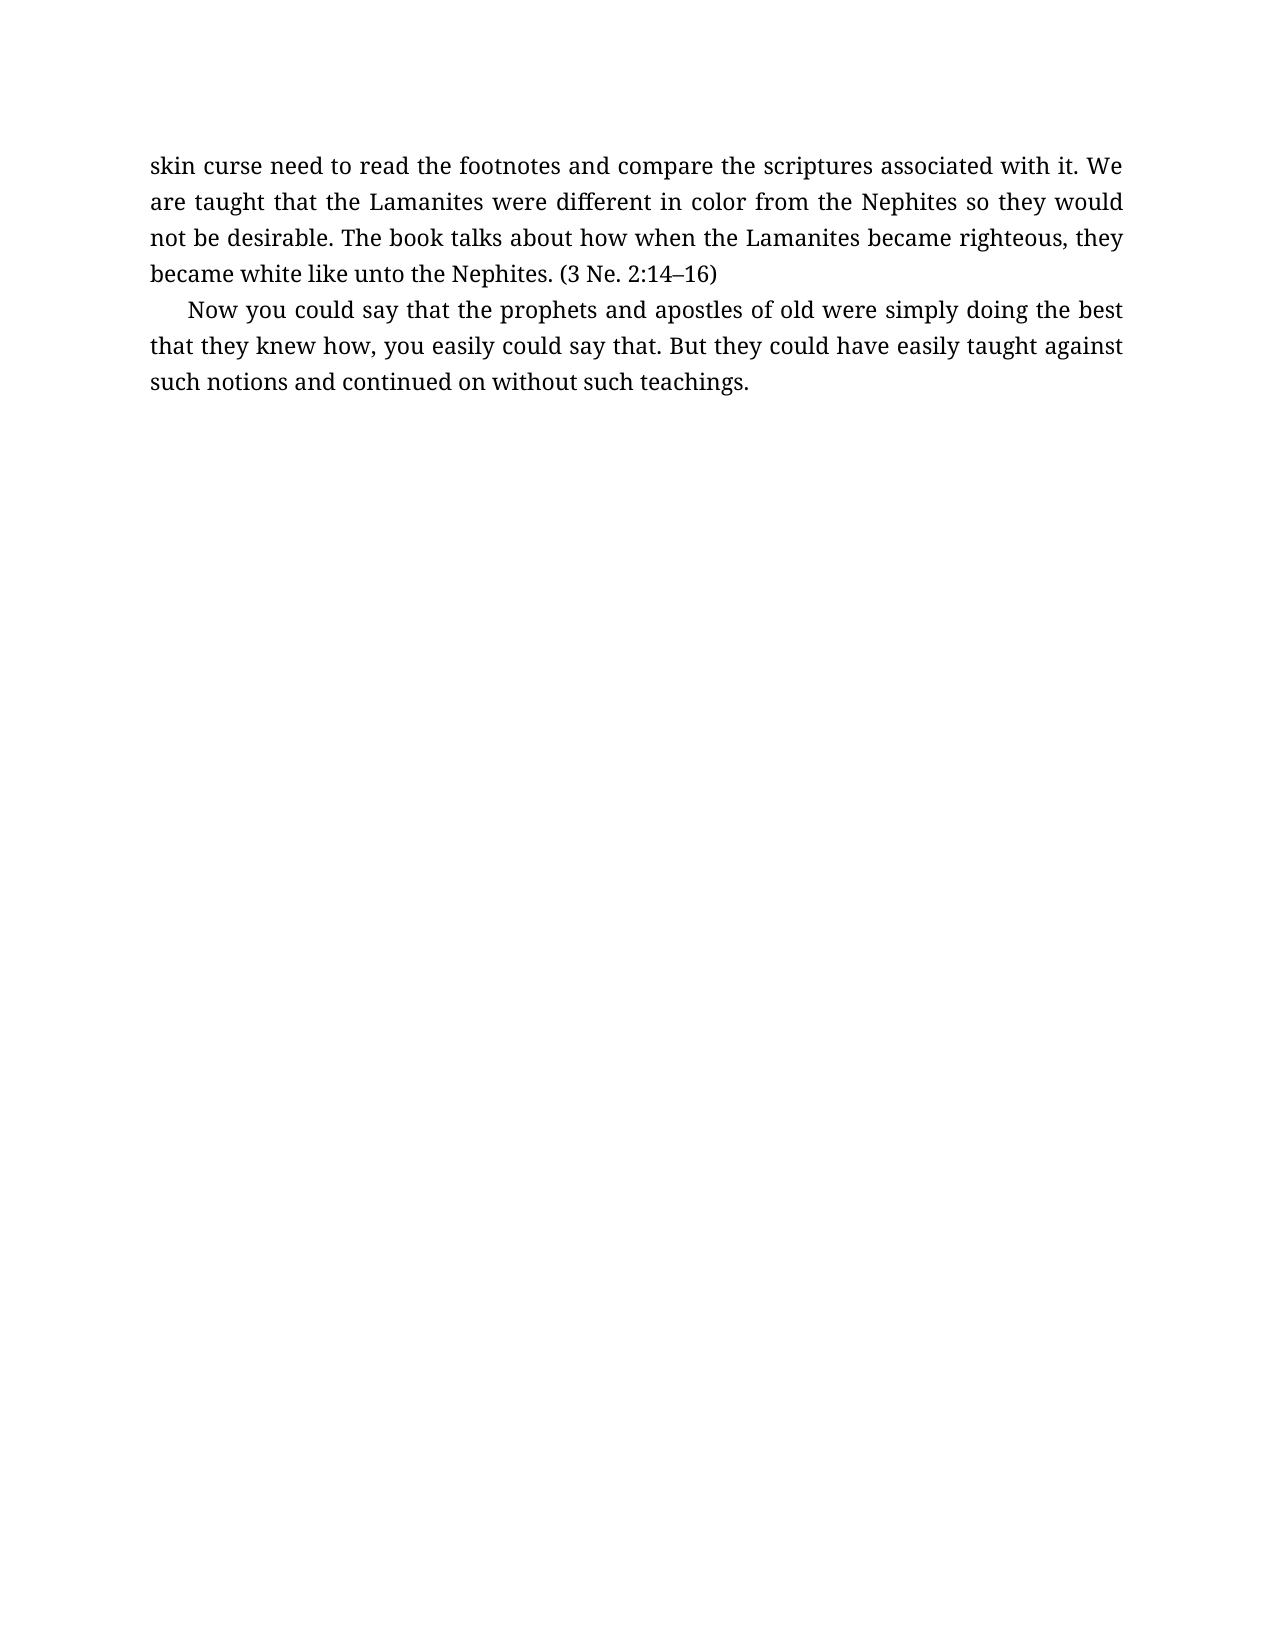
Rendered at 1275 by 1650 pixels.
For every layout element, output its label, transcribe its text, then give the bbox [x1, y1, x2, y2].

text Now you could say that the prophets and apostles of old were simply doing the best that they knew how, you easily could say that. But they could have easily taught against such notions and continued on without such teachings. [150, 294, 1125, 397]
text skin curse need to read the footnotes and compare the scriptures associated with it. We are taught that the Lamanites were different in color from the Nephites so they would not be desirable. The book talks about how when the Lamanites became righteous, they became white like unto the Nephites. (3 Ne. 2:14–16) [150, 150, 1125, 289]
